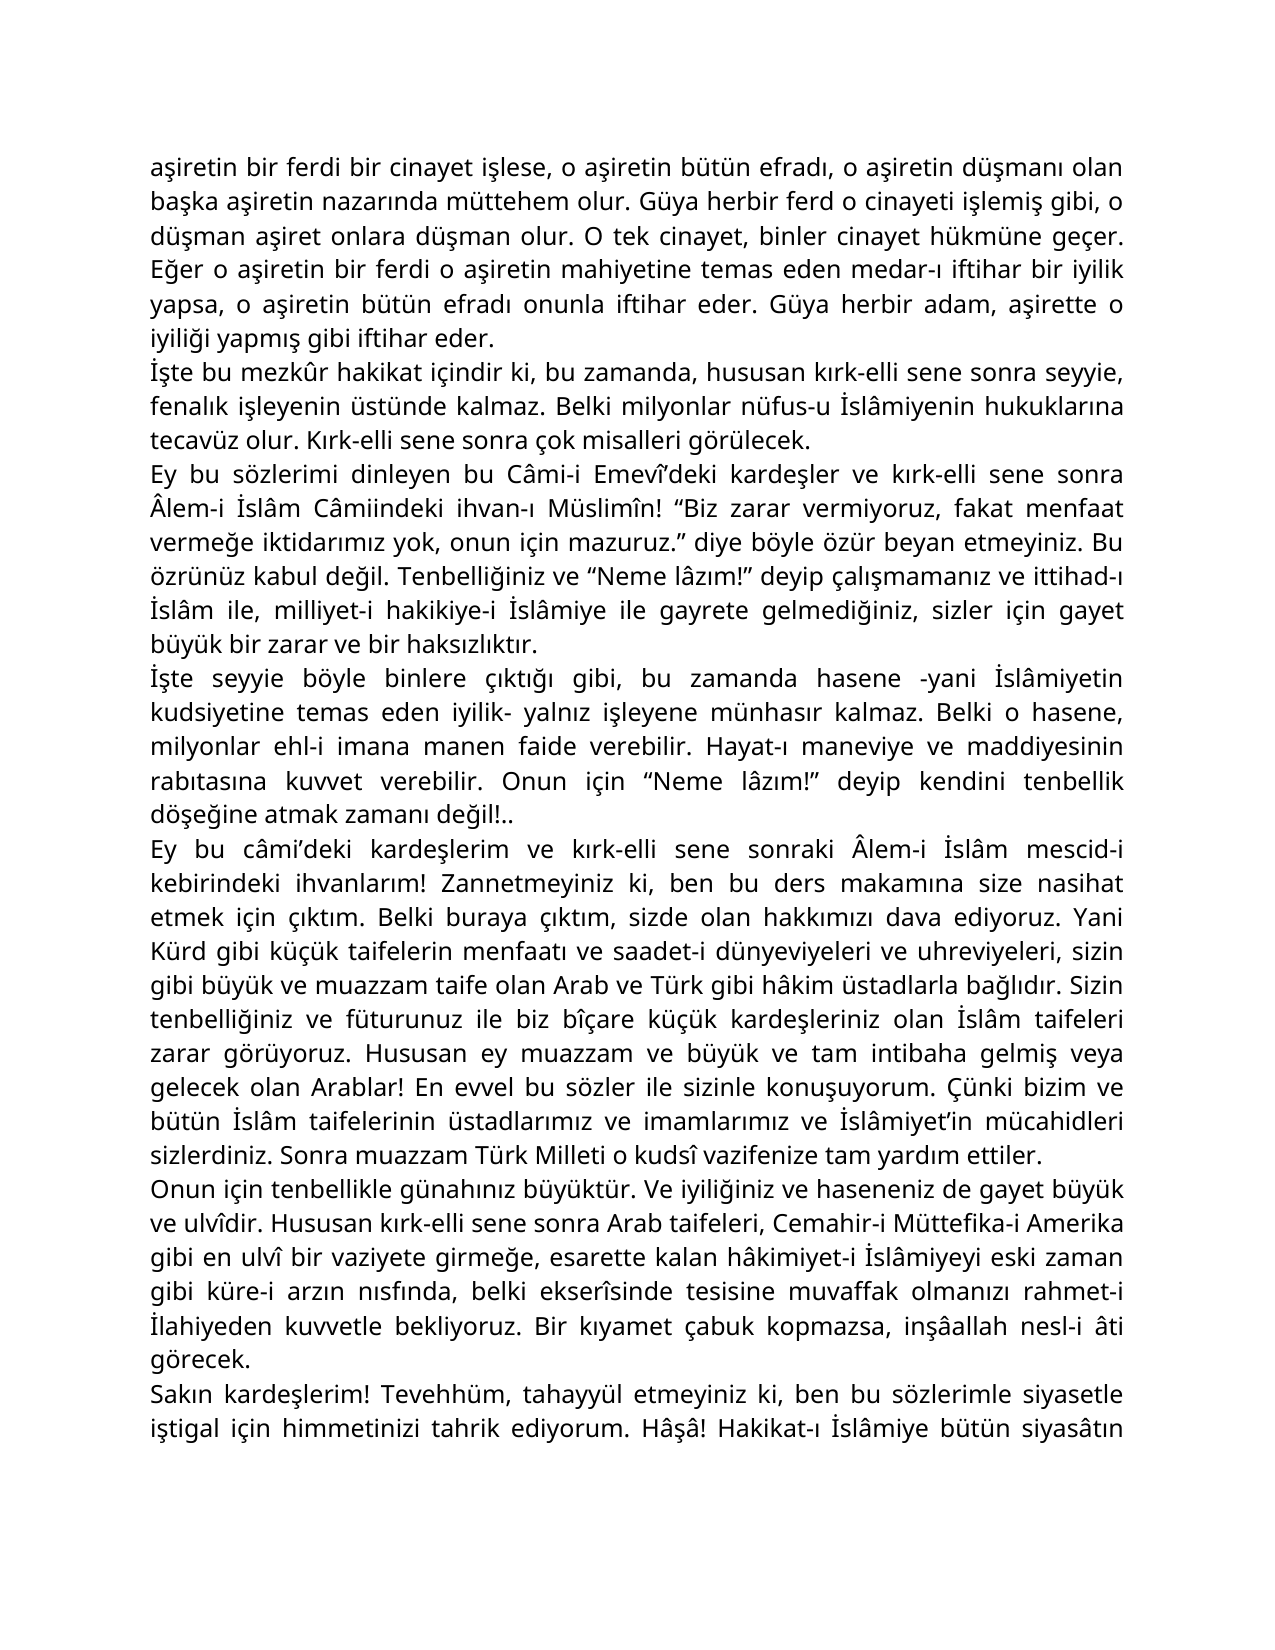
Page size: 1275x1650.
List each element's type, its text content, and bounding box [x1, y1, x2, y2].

text Onun için tenbellikle günahınız büyüktür. Ve iyiliğiniz ve haseneniz de gayet büyük ve ulvîdir. Hususan kırk-elli sene sonra Arab taifeleri, Cemahir-i Müttefika-i Amerika gibi en ulvî bir vaziyete girmeğe, esarette kalan hâkimiyet-i İslâmiyeyi eski zaman gibi küre-i arzın nısfında, belki ekserîsinde tesisine muvaffak olmanızı rahmet-i İlahiyeden kuvvetle bekliyoruz. Bir kıyamet çabuk kopmazsa, inşâallah nesl-i âti görecek. [150, 1172, 1125, 1376]
text İşte bu mezkûr hakikat içindir ki, bu zamanda, hususan kırk-elli sene sonra seyyie, fenalık işleyenin üstünde kalmaz. Belki milyonlar nüfus-u İslâmiyenin hukuklarına tecavüz olur. Kırk-elli sene sonra çok misalleri görülecek. [150, 354, 1125, 457]
text aşiretin bir ferdi bir cinayet işlese, o aşiretin bütün efradı, o aşiretin düşmanı olan başka aşiretin nazarında müttehem olur. Güya herbir ferd o cinayeti işlemiş gibi, o düşman aşiret onlara düşman olur. O tek cinayet, binler cinayet hükmüne geçer. Eğer o aşiretin bir ferdi o aşiretin mahiyetine temas eden medar-ı iftihar bir iyilik yapsa, o aşiretin bütün efradı onunla iftihar eder. Güya herbir adam, aşirette o iyiliği yapmış gibi iftihar eder. [150, 150, 1125, 354]
text Ey bu câmi’deki kardeşlerim ve kırk-elli sene sonraki Âlem-i İslâm mescid-i kebirindeki ihvanlarım! Zannetmeyiniz ki, ben bu ders makamına size nasihat etmek için çıktım. Belki buraya çıktım, sizde olan hakkımızı dava ediyoruz. Yani Kürd gibi küçük taifelerin menfaatı ve saadet-i dünyeviyeleri ve uhreviyeleri, sizin gibi büyük ve muazzam taife olan Arab ve Türk gibi hâkim üstadlarla bağlıdır. Sizin tenbelliğiniz ve füturunuz ile biz bîçare küçük kardeşleriniz olan İslâm taifeleri zarar görüyoruz. Hususan ey muazzam ve büyük ve tam intibaha gelmiş veya gelecek olan Arablar! En evvel bu sözler ile sizinle konuşuyorum. Çünki bizim ve bütün İslâm taifelerinin üstadlarımız ve imamlarımız ve İslâmiyet’in mücahidleri sizlerdiniz. Sonra muazzam Türk Milleti o kudsî vazifenize tam yardım ettiler. [150, 831, 1125, 1172]
text Sakın kardeşlerim! Tevehhüm, tahayyül etmeyiniz ki, ben bu sözlerimle siyasetle iştigal için himmetinizi tahrik ediyorum. Hâşâ! Hakikat-ı İslâmiye bütün siyasâtın [150, 1376, 1125, 1444]
text Ey bu sözlerimi dinleyen bu Câmi-i Emevî’deki kardeşler ve kırk-elli sene sonra Âlem-i İslâm Câmiindeki ihvan-ı Müslimîn! “Biz zarar vermiyoruz, fakat menfaat vermeğe iktidarımız yok, onun için mazuruz.” diye böyle özür beyan etmeyiniz. Bu özrünüz kabul değil. Tenbelliğiniz ve “Neme lâzım!” deyip çalışmamanız ve ittihad-ı İslâm ile, milliyet-i hakikiye-i İslâmiye ile gayrete gelmediğiniz, sizler için gayet büyük bir zarar ve bir haksızlıktır. [150, 457, 1125, 661]
text İşte seyyie böyle binlere çıktığı gibi, bu zamanda hasene -yani İslâmiyetin kudsiyetine temas eden iyilik- yalnız işleyene münhasır kalmaz. Belki o hasene, milyonlar ehl-i imana manen faide verebilir. Hayat-ı maneviye ve maddiyesinin rabıtasına kuvvet verebilir. Onun için “Neme lâzım!” deyip kendini tenbellik döşeğine atmak zamanı değil!.. [150, 661, 1125, 831]
